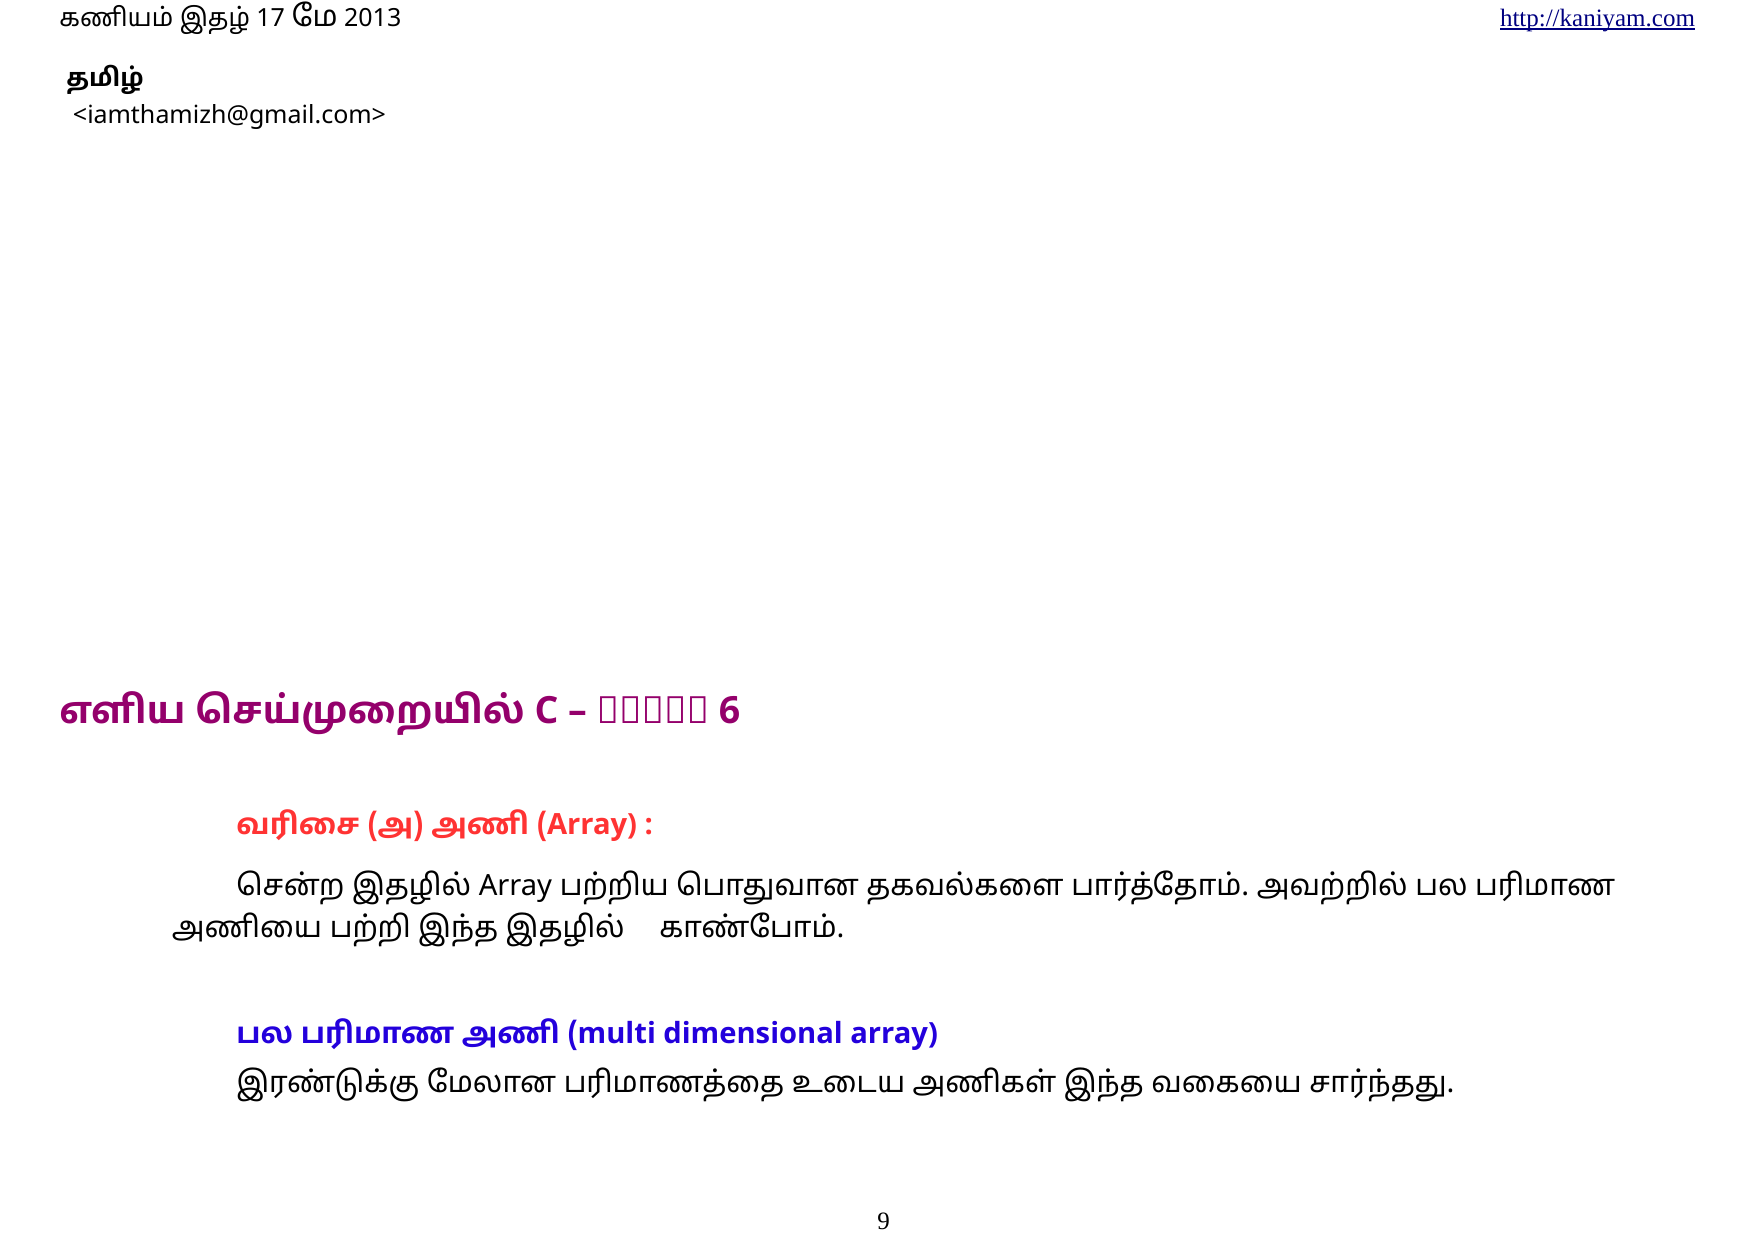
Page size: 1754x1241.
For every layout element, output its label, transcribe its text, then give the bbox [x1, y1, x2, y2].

table_header தமிழ் <iamthamizh@gmail.com> [66, 64, 479, 131]
table_cell [66, 131, 479, 165]
text இரண்டுக்கு மேலான பரிமாணத்தை உடைய அணிகள் இந்த வகையை சார்ந்தது. [172, 1067, 1695, 1103]
subtitle எளிய செய்முறையில் C – பாகம் 6 [59, 683, 1695, 739]
text வரிசை (அ) அணி (Array) : [172, 803, 1695, 845]
table_cell [59, 131, 66, 165]
table_header [59, 64, 66, 131]
text பல பரிமாண அணி (multi dimensional array) [172, 1012, 1695, 1054]
text சென்ற இதழில் Array பற்றிய பொதுவான தகவல்களை பார்த்தோம். அவற்றில் பல பரிமாண அணியை பற்றி இந்த இதழில் காண்போம். [172, 864, 1695, 948]
